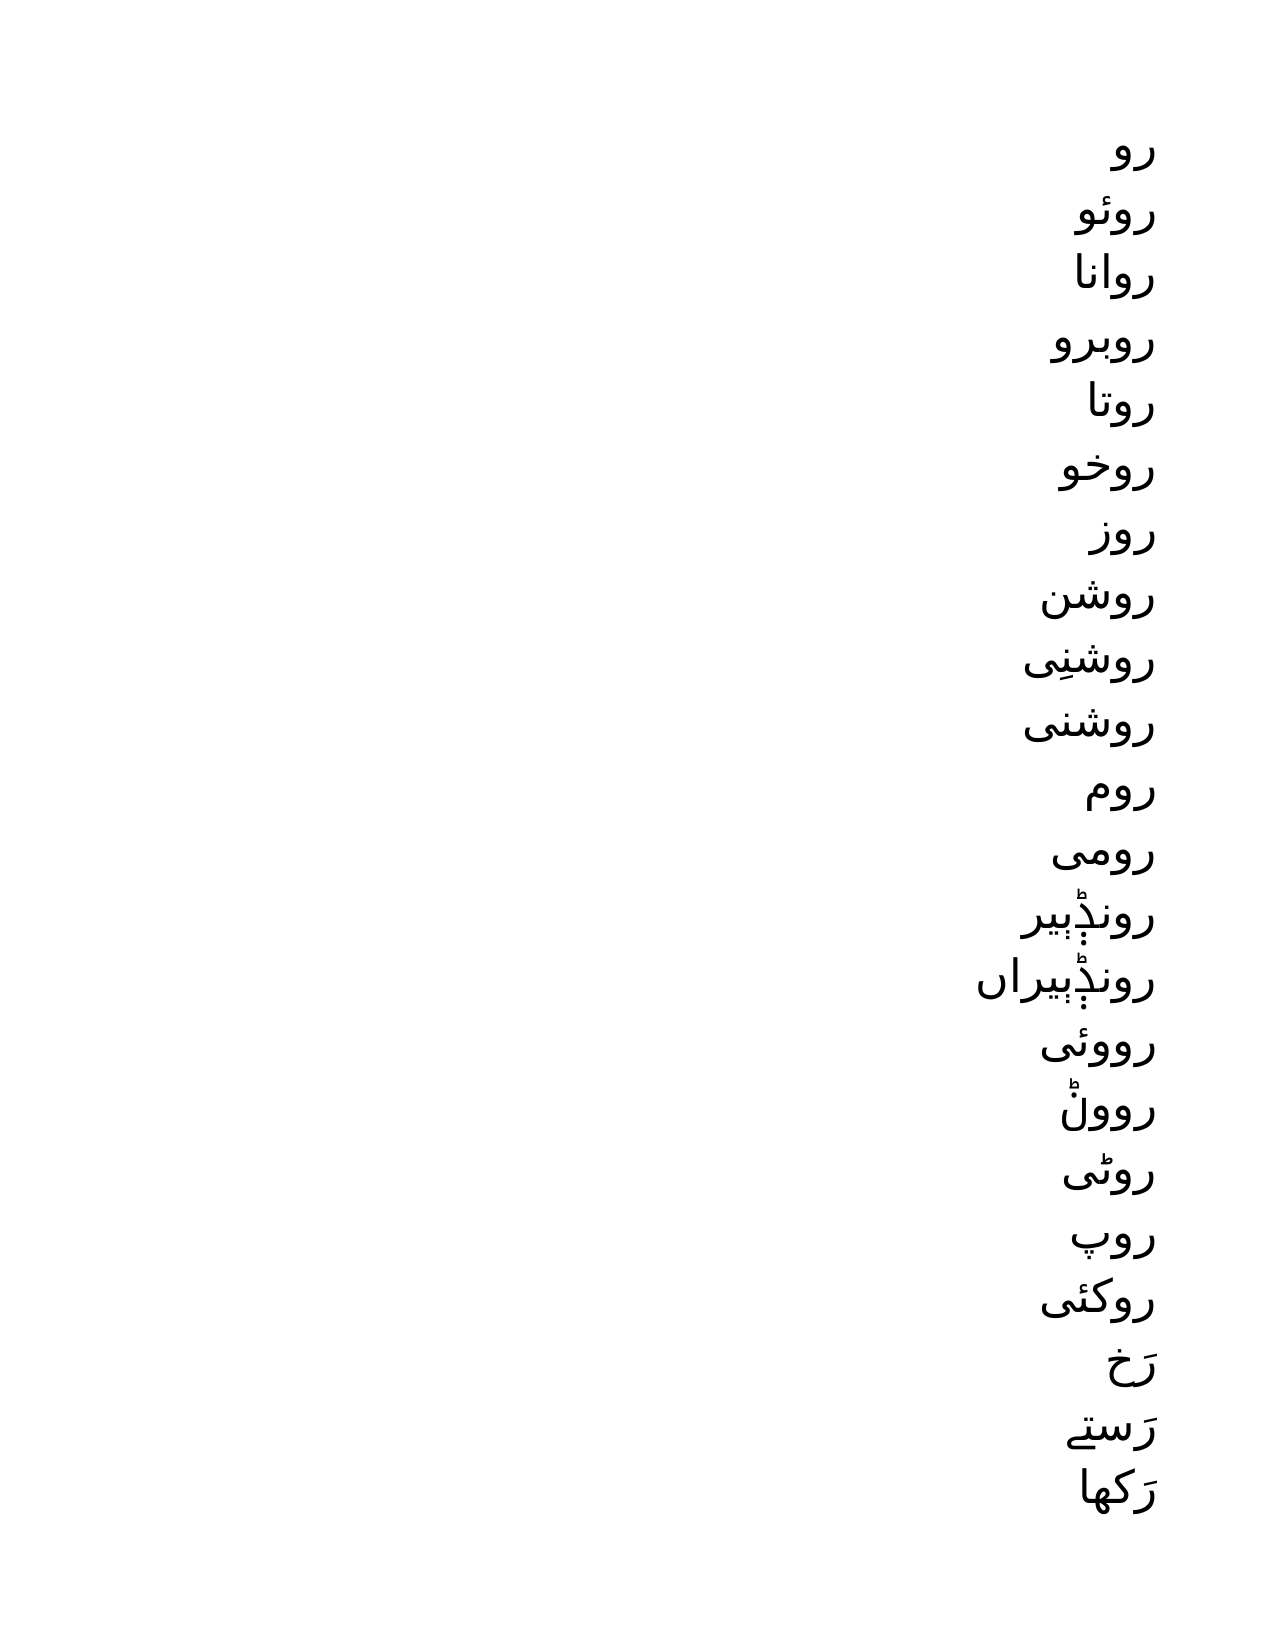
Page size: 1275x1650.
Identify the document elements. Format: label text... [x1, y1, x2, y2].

text رَستے [118, 1397, 1157, 1451]
text روشنی [118, 694, 1157, 747]
text روخو [118, 438, 1157, 491]
text رونݙٻیر [118, 886, 1157, 939]
text روم [118, 758, 1157, 811]
text روانا [118, 246, 1157, 299]
text روتا [118, 374, 1157, 427]
text رونݙٻیراں [118, 949, 1157, 1003]
text رَخ [118, 1333, 1157, 1387]
text روشن [118, 566, 1157, 619]
text رووݨ [118, 1077, 1157, 1131]
text روٹی [118, 1141, 1157, 1195]
text رَکھا [118, 1461, 1157, 1514]
text روکئی [118, 1269, 1157, 1323]
text رو [118, 118, 1157, 171]
text روپ [118, 1205, 1157, 1259]
text روشنِی [118, 630, 1157, 683]
text روئو [118, 182, 1157, 235]
text روبرو [118, 310, 1157, 363]
text روز [118, 502, 1157, 555]
text رومی [118, 822, 1157, 875]
text رووئی [118, 1013, 1157, 1067]
